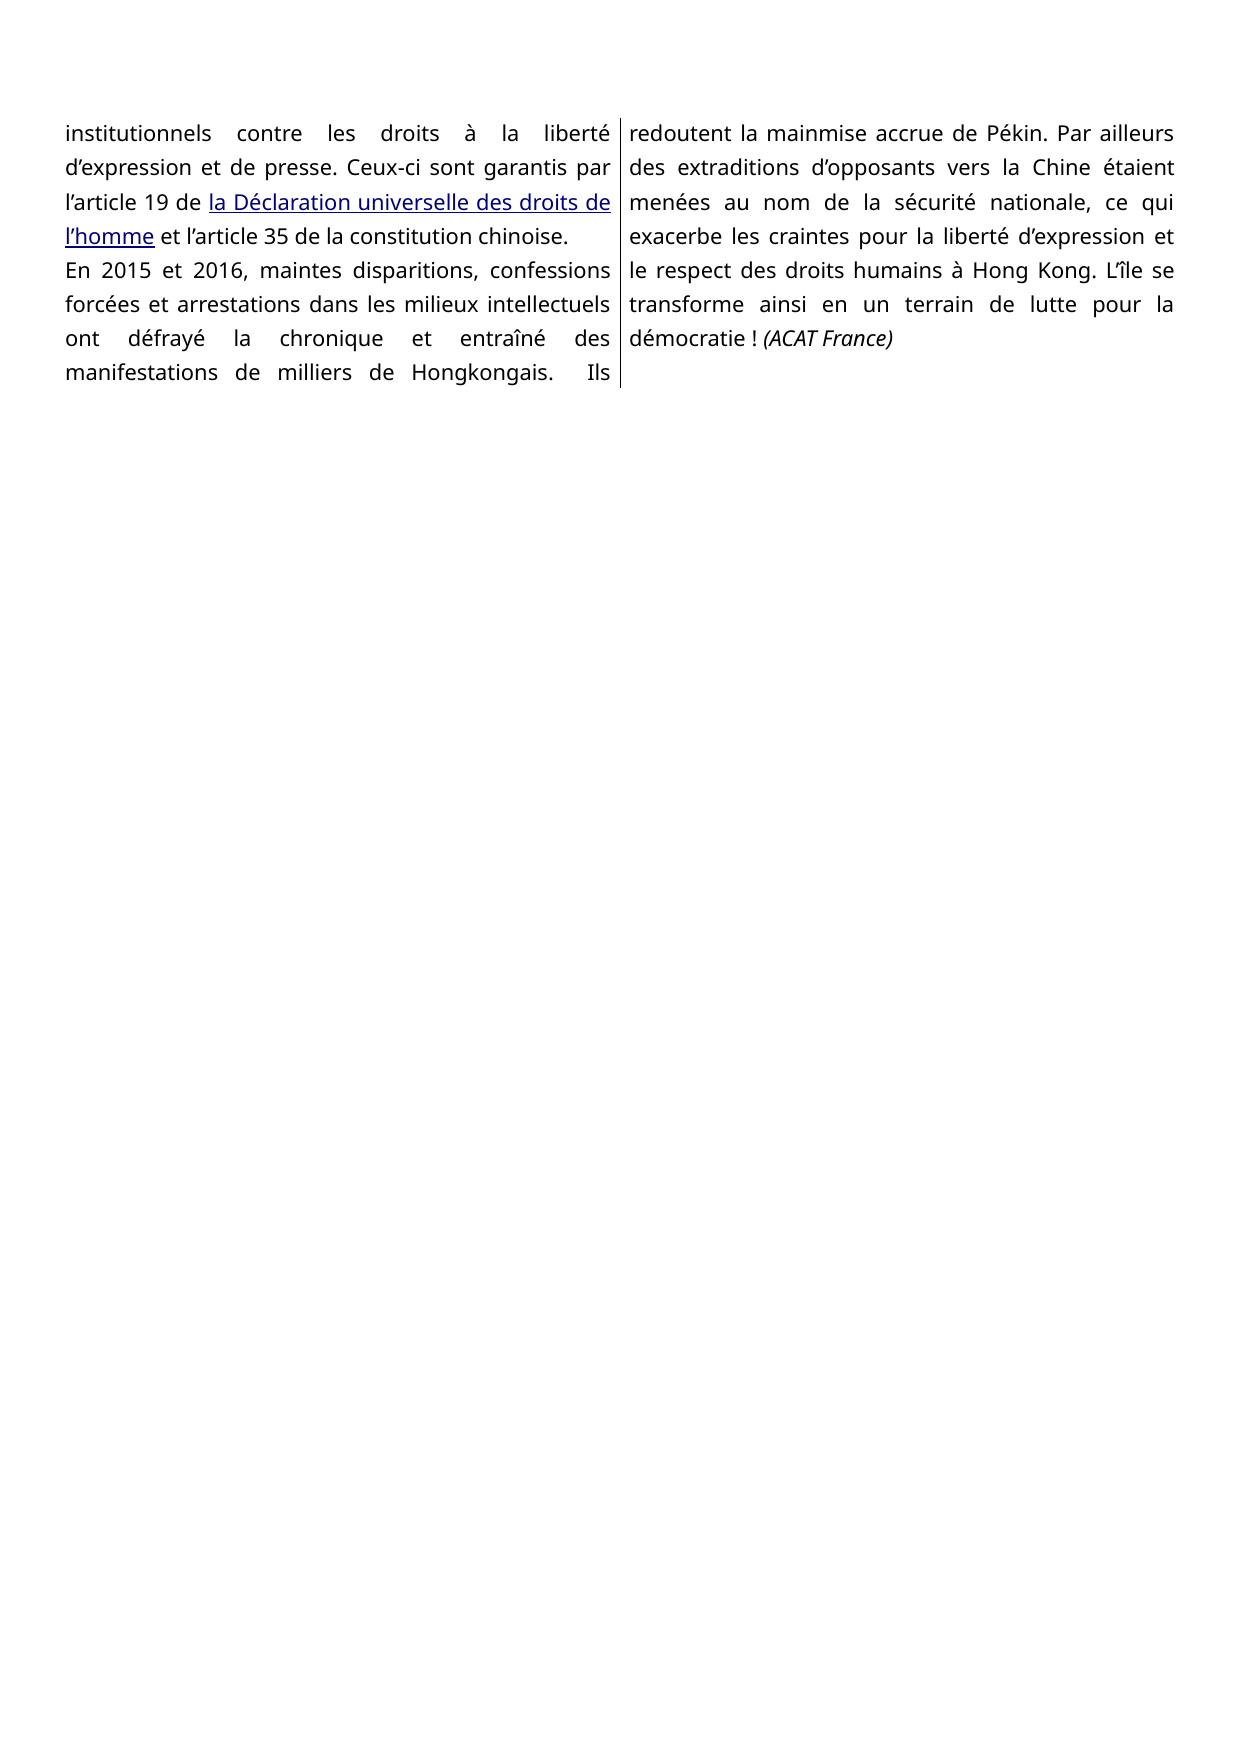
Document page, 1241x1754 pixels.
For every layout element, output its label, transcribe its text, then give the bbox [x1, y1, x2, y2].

text institutionnels contre les droits à la liberté d’expression et de presse. Ceux-ci sont garantis par l’article 19 de la Déclaration universelle des droits de l’homme et l’article 35 de la constitution chinoise. [65, 118, 611, 250]
text En 2015 et 2016, maintes disparitions, confessions forcées et arrestations dans les milieux intellectuels ont défrayé la chronique et entraîné des manifestations de milliers de Hongkongais. Ils [65, 255, 611, 387]
text redoutent la mainmise accrue de Pékin. Par ailleurs des extraditions d’opposants vers la Chine étaient menées au nom de la sécurité nationale, ce qui exacerbe les craintes pour la liberté d’expression et le respect des droits humains à Hong Kong. L’île se transforme ainsi en un terrain de lutte pour la démocratie ! (ACAT France) [629, 118, 1175, 353]
